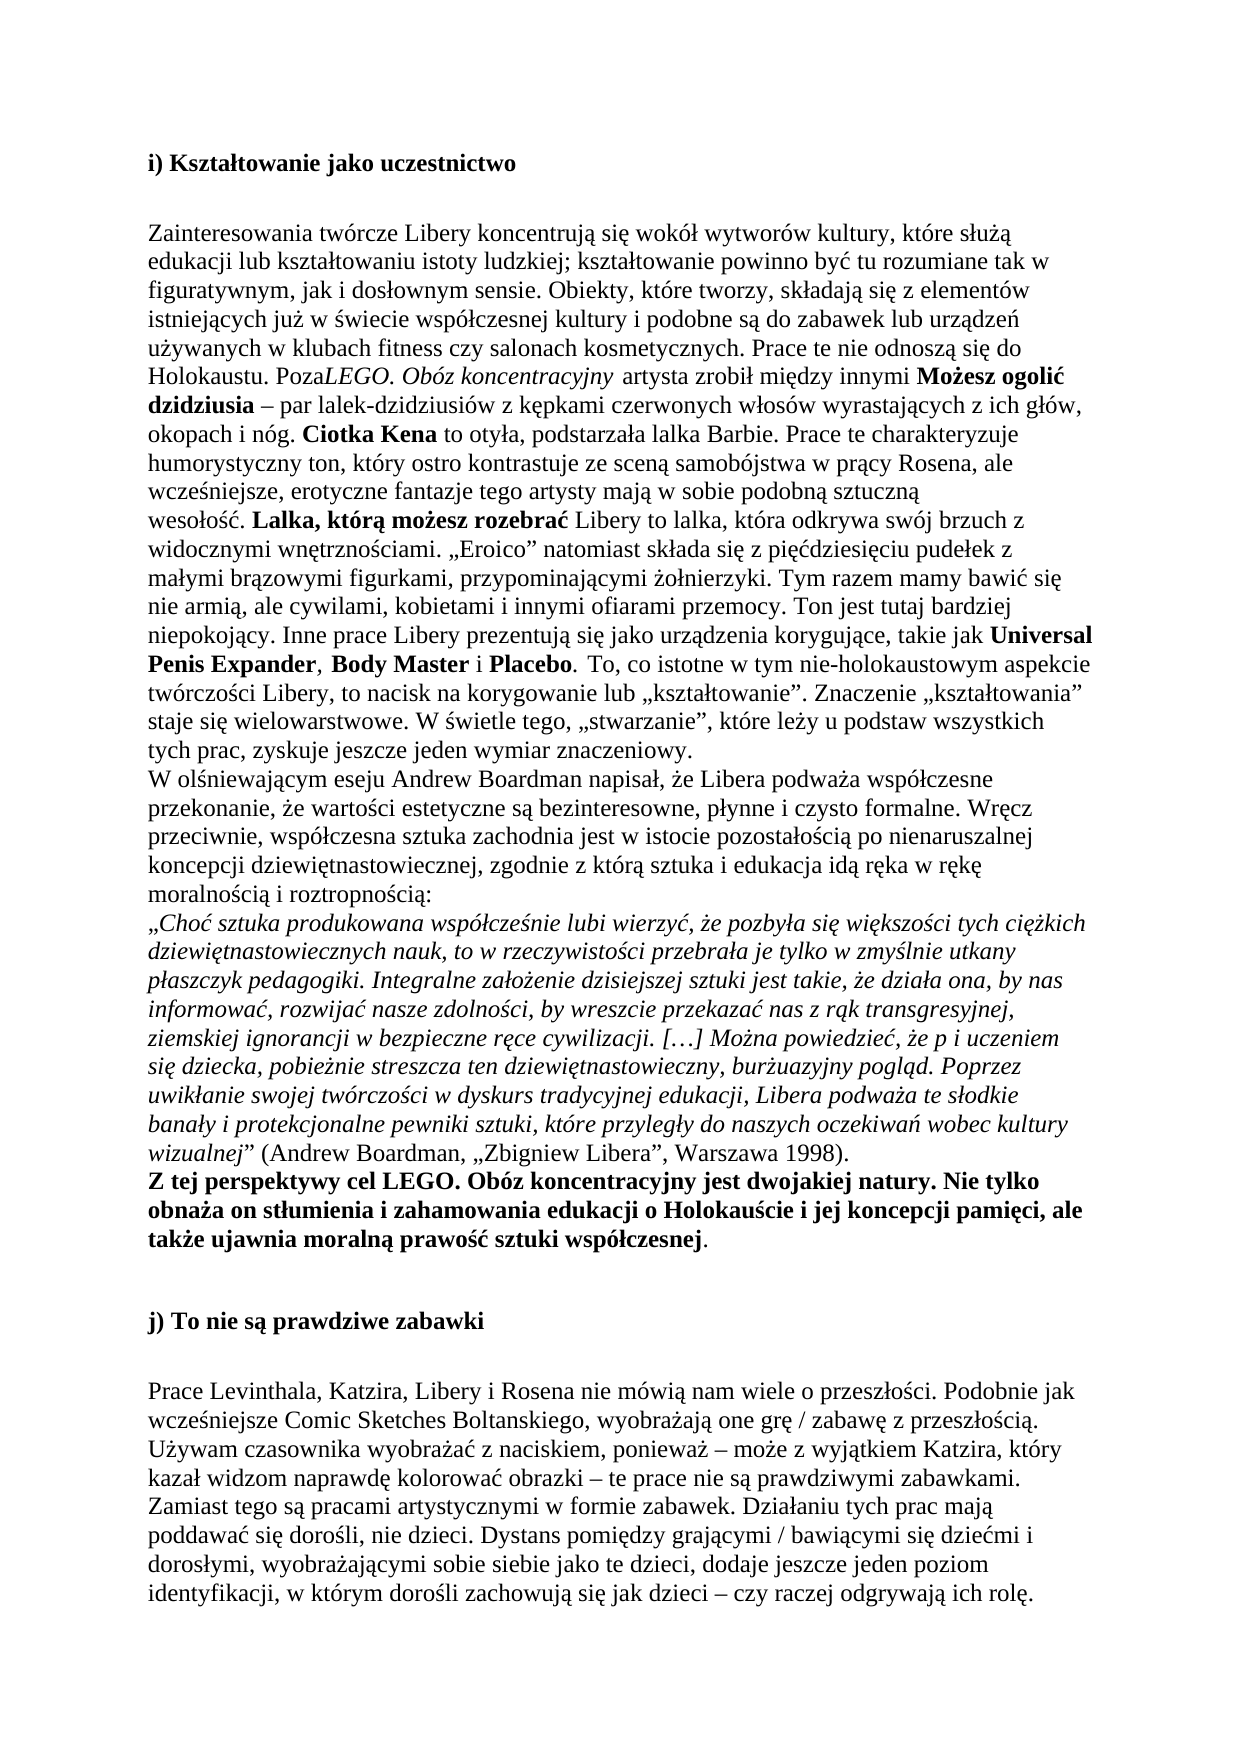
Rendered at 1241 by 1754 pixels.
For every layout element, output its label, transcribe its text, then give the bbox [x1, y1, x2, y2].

subtitle j) To nie są prawdziwe zabawki [148, 1306, 1093, 1335]
text Zainteresowania twórcze Libery koncentrują się wokół wytworów kultury, które służą edukacji lub kształtowaniu istoty ludzkiej; kształtowanie powinno być tu rozumiane tak w figuratywnym, jak i dosłownym sensie. Obiekty, które tworzy, składają się z elementów istniejących już w świecie współczesnej kultury i podobne są do zabawek lub urządzeń używanych w klubach fitness czy salonach kosmetycznych. Prace te nie odnoszą się do Holokaustu. PozaLEGO. Obóz koncentracyjny artysta zrobił między innymi Możesz ogolić dzidziusia – par lalek-dzidziusiów z kępkami czerwonych włosów wyrastających z ich głów, okopach i nóg. Ciotka Kena to otyła, podstarzała lalka Barbie. Prace te charakteryzuje humorystyczny ton, który ostro kontrastuje ze sceną samobójstwa w prący Rosena, ale wcześniejsze, erotyczne fantazje tego artysty mają w sobie podobną sztuczną wesołość. Lalka, którą możesz rozebrać Libery to lalka, która odkrywa swój brzuch z widocznymi wnętrznościami. „Eroico” natomiast składa się z pięćdziesięciu pudełek z małymi brązowymi figurkami, przypominającymi żołnierzyki. Tym razem mamy bawić się nie armią, ale cywilami, kobietami i innymi ofiarami przemocy. Ton jest tutaj bardziej niepokojący. Inne prace Libery prezentują się jako urządzenia korygujące, takie jak Universal Penis Expander, Body Master i Placebo. To, co istotne w tym nie-holokaustowym aspekcie twórczości Libery, to nacisk na korygowanie lub „kształtowanie”. Znaczenie „kształtowania” staje się wielowarstwowe. W świetle tego, „stwarzanie”, które leży u podstaw wszystkich tych prac, zyskuje jeszcze jeden wymiar znaczeniowy. W olśniewającym eseju Andrew Boardman napisał, że Libera podważa współczesne przekonanie, że wartości estetyczne są bezinteresowne, płynne i czysto formalne. Wręcz przeciwnie, współczesna sztuka zachodnia jest w istocie pozostałością po nienaruszalnej koncepcji dziewiętnastowiecznej, zgodnie z którą sztuka i edukacja idą ręka w rękę moralnością i roztropnością: „Choć sztuka produkowana współcześnie lubi wierzyć, że pozbyła się większości tych ciężkich dziewiętnastowiecznych nauk, to w rzeczywistości przebrała je tylko w zmyślnie utkany płaszczyk pedagogiki. Integralne założenie dzisiejszej sztuki jest takie, że działa ona, by nas informować, rozwijać nasze zdolności, by wreszcie przekazać nas z rąk transgresyjnej, ziemskiej ignorancji w bezpieczne ręce cywilizacji. […] Można powiedzieć, że p i uczeniem się dziecka, pobieżnie streszcza ten dziewiętnastowieczny, burżuazyjny pogląd. Poprzez uwikłanie swojej twórczości w dyskurs tradycyjnej edukacji, Libera podważa te słodkie banały i protekcjonalne pewniki sztuki, które przyległy do naszych oczekiwań wobec kultury wizualnej” (Andrew Boardman, „Zbigniew Libera”, Warszawa 1998). Z tej perspektywy cel LEGO. Obóz koncentracyjny jest dwojakiej natury. Nie tylko obnaża on stłumienia i zahamowania edukacji o Holokauście i jej koncepcji pamięci, ale także ujawnia moralną prawość sztuki współczesnej. [148, 189, 1093, 1281]
subtitle i) Kształtowanie jako uczestnictwo [148, 148, 1093, 176]
text Prace Levinthala, Katzira, Libery i Rosena nie mówią nam wiele o przeszłości. Podobnie jak wcześniejsze Comic Sketches Boltanskiego, wyobrażają one grę / zabawę z przeszłością. Używam czasownika wyobrażać z naciskiem, ponieważ – może z wyjątkiem Katzira, który kazał widzom naprawdę kolorować obrazki – te prace nie są prawdziwymi zabawkami. Zamiast tego są pracami artystycznymi w formie zabawek. Działaniu tych prac mają poddawać się dorośli, nie dzieci. Dystans pomiędzy grającymi / bawiącymi się dziećmi i dorosłymi, wyobrażającymi sobie siebie jako te dzieci, dodaje jeszcze jeden poziom identyfikacji, w którym dorośli zachowują się jak dzieci – czy raczej odgrywają ich rolę. [148, 1348, 1093, 1606]
